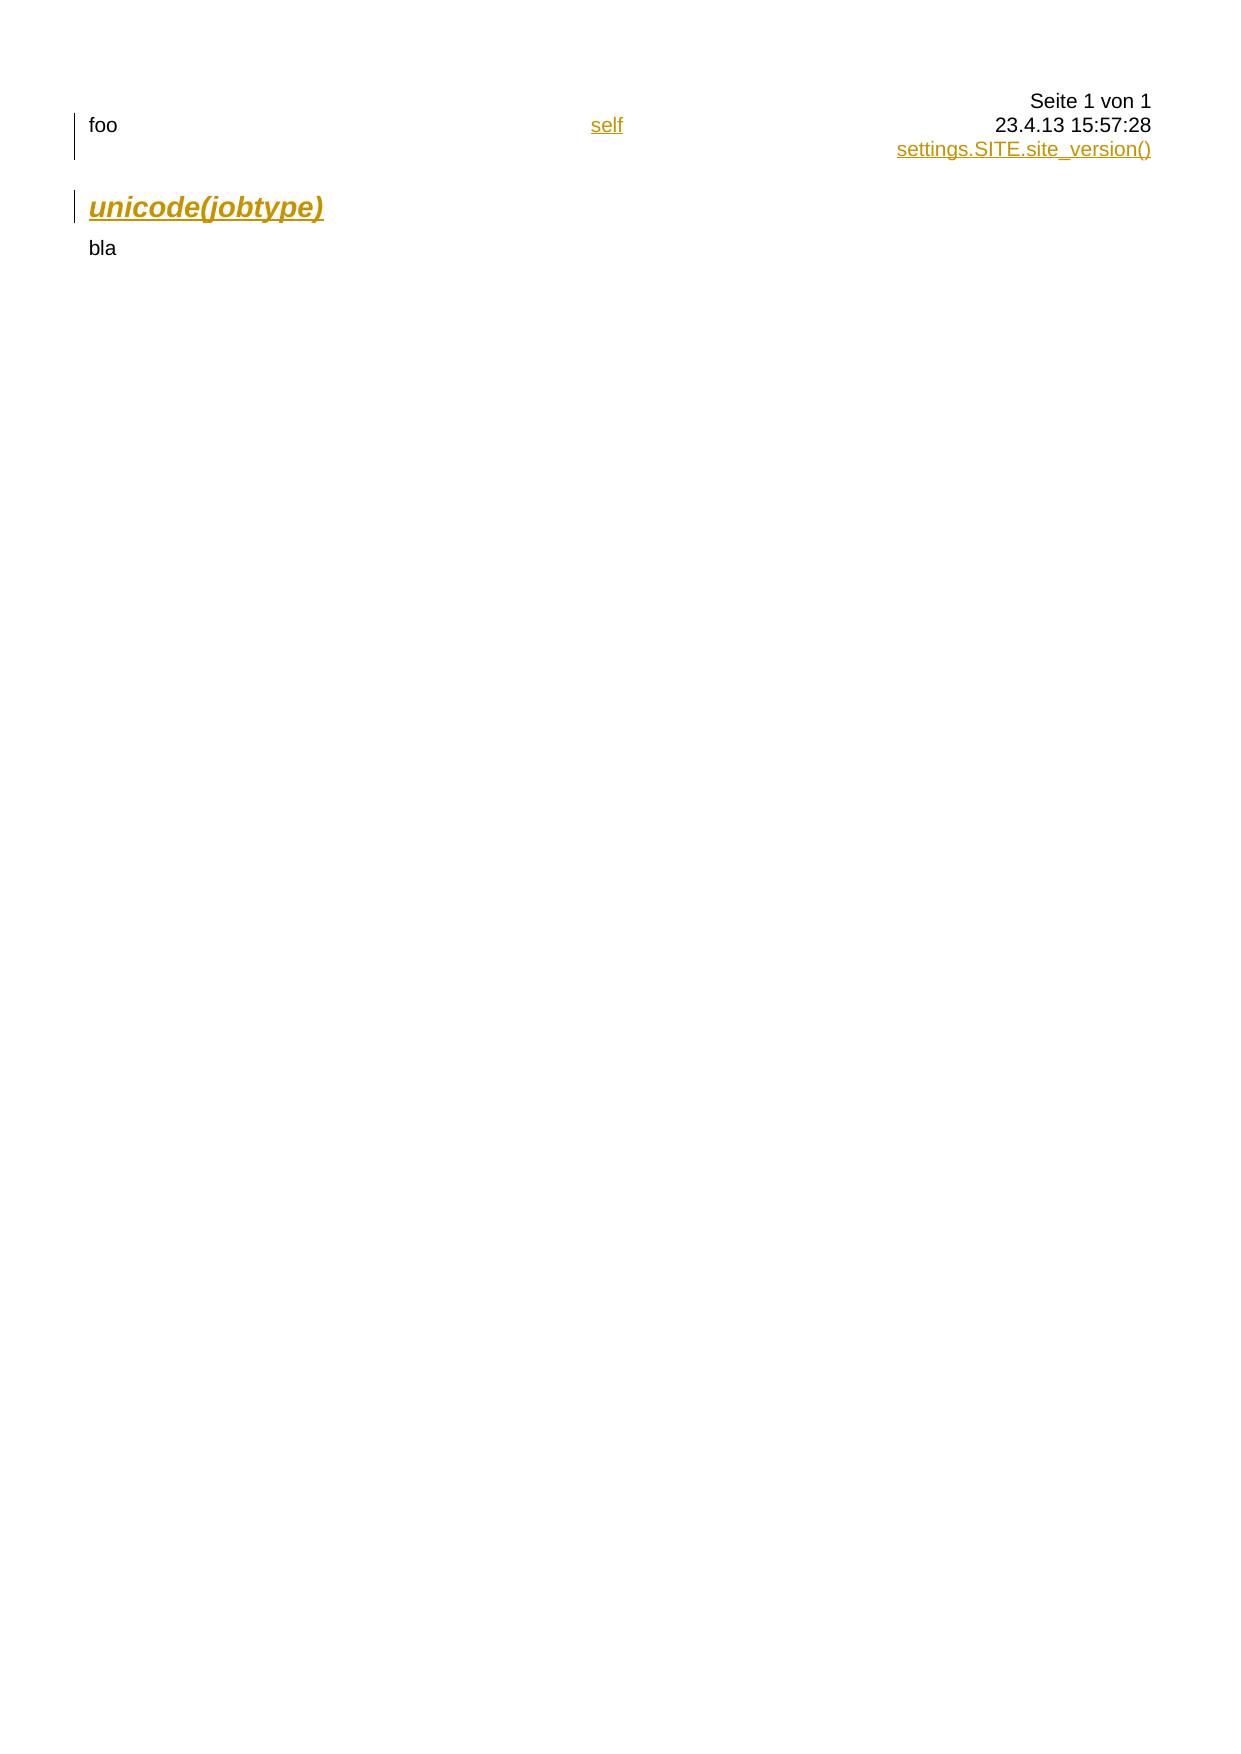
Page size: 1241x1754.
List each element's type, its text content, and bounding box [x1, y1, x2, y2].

text bla [88, 236, 1152, 260]
subtitle unicode(jobtype) [88, 190, 1152, 223]
